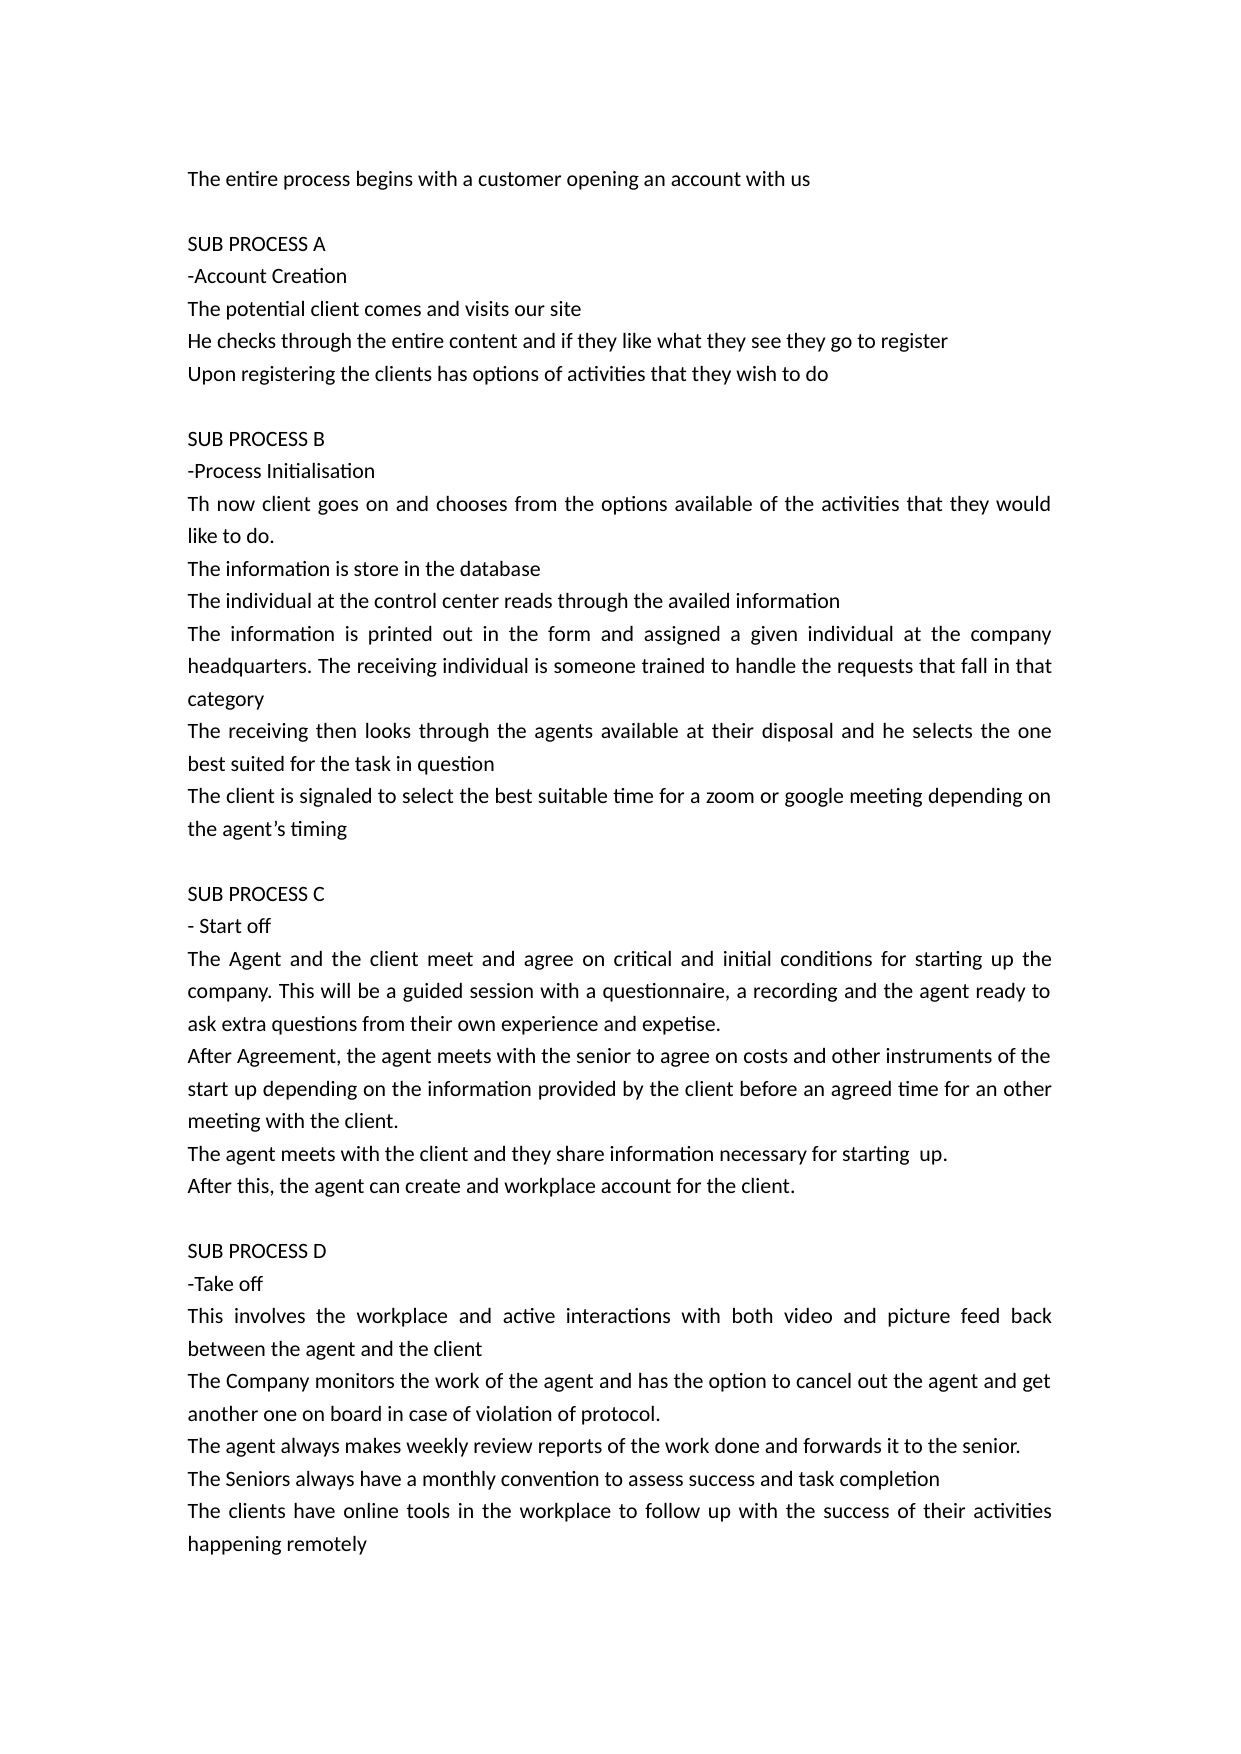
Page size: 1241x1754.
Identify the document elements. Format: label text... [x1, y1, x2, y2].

text The individual at the control center reads through the availed information [187, 584, 1053, 617]
text SUB PROCESS C [187, 877, 1053, 909]
text Th now client goes on and chooses from the options available of the activities that they would like to do. [187, 487, 1053, 552]
text SUB PROCESS D [187, 1234, 1053, 1267]
text After Agreement, the agent meets with the senior to agree on costs and other instruments of the start up depending on the information provided by the client before an agreed time for an other meeting with the client. [187, 1039, 1053, 1137]
text - Start off [187, 909, 1053, 942]
text After this, the agent can create and workplace account for the client. [187, 1169, 1053, 1202]
text The agent meets with the client and they share information necessary for starting up. [187, 1137, 1053, 1169]
text The Seniors always have a monthly convention to assess success and task completion [187, 1462, 1053, 1494]
text SUB PROCESS B [187, 422, 1053, 454]
text He checks through the entire content and if they like what they see they go to register [187, 324, 1053, 357]
text -Take off [187, 1267, 1053, 1299]
text The receiving then looks through the agents available at their disposal and he selects the one best suited for the task in question [187, 714, 1053, 779]
text The clients have online tools in the workplace to follow up with the success of their activities happening remotely [187, 1494, 1053, 1559]
text The client is signaled to select the best suitable time for a zoom or google meeting depending on the agent’s timing [187, 779, 1053, 844]
text -Process Initialisation [187, 454, 1053, 487]
text The information is printed out in the form and assigned a given individual at the company headquarters. The receiving individual is someone trained to handle the requests that fall in that category [187, 617, 1053, 714]
text The Company monitors the work of the agent and has the option to cancel out the agent and get another one on board in case of violation of protocol. [187, 1364, 1053, 1429]
text The Agent and the client meet and agree on critical and initial conditions for starting up the company. This will be a guided session with a questionnaire, a recording and the agent ready to ask extra questions from their own experience and expetise. [187, 942, 1053, 1039]
text This involves the workplace and active interactions with both video and picture feed back between the agent and the client [187, 1299, 1053, 1364]
text SUB PROCESS A [187, 227, 1053, 259]
text The information is store in the database [187, 552, 1053, 584]
text The agent always makes weekly review reports of the work done and forwards it to the senior. [187, 1429, 1053, 1462]
text Upon registering the clients has options of activities that they wish to do [187, 357, 1053, 389]
text The potential client comes and visits our site [187, 292, 1053, 324]
text The entire process begins with a customer opening an account with us [187, 162, 1053, 194]
text -Account Creation [187, 259, 1053, 292]
